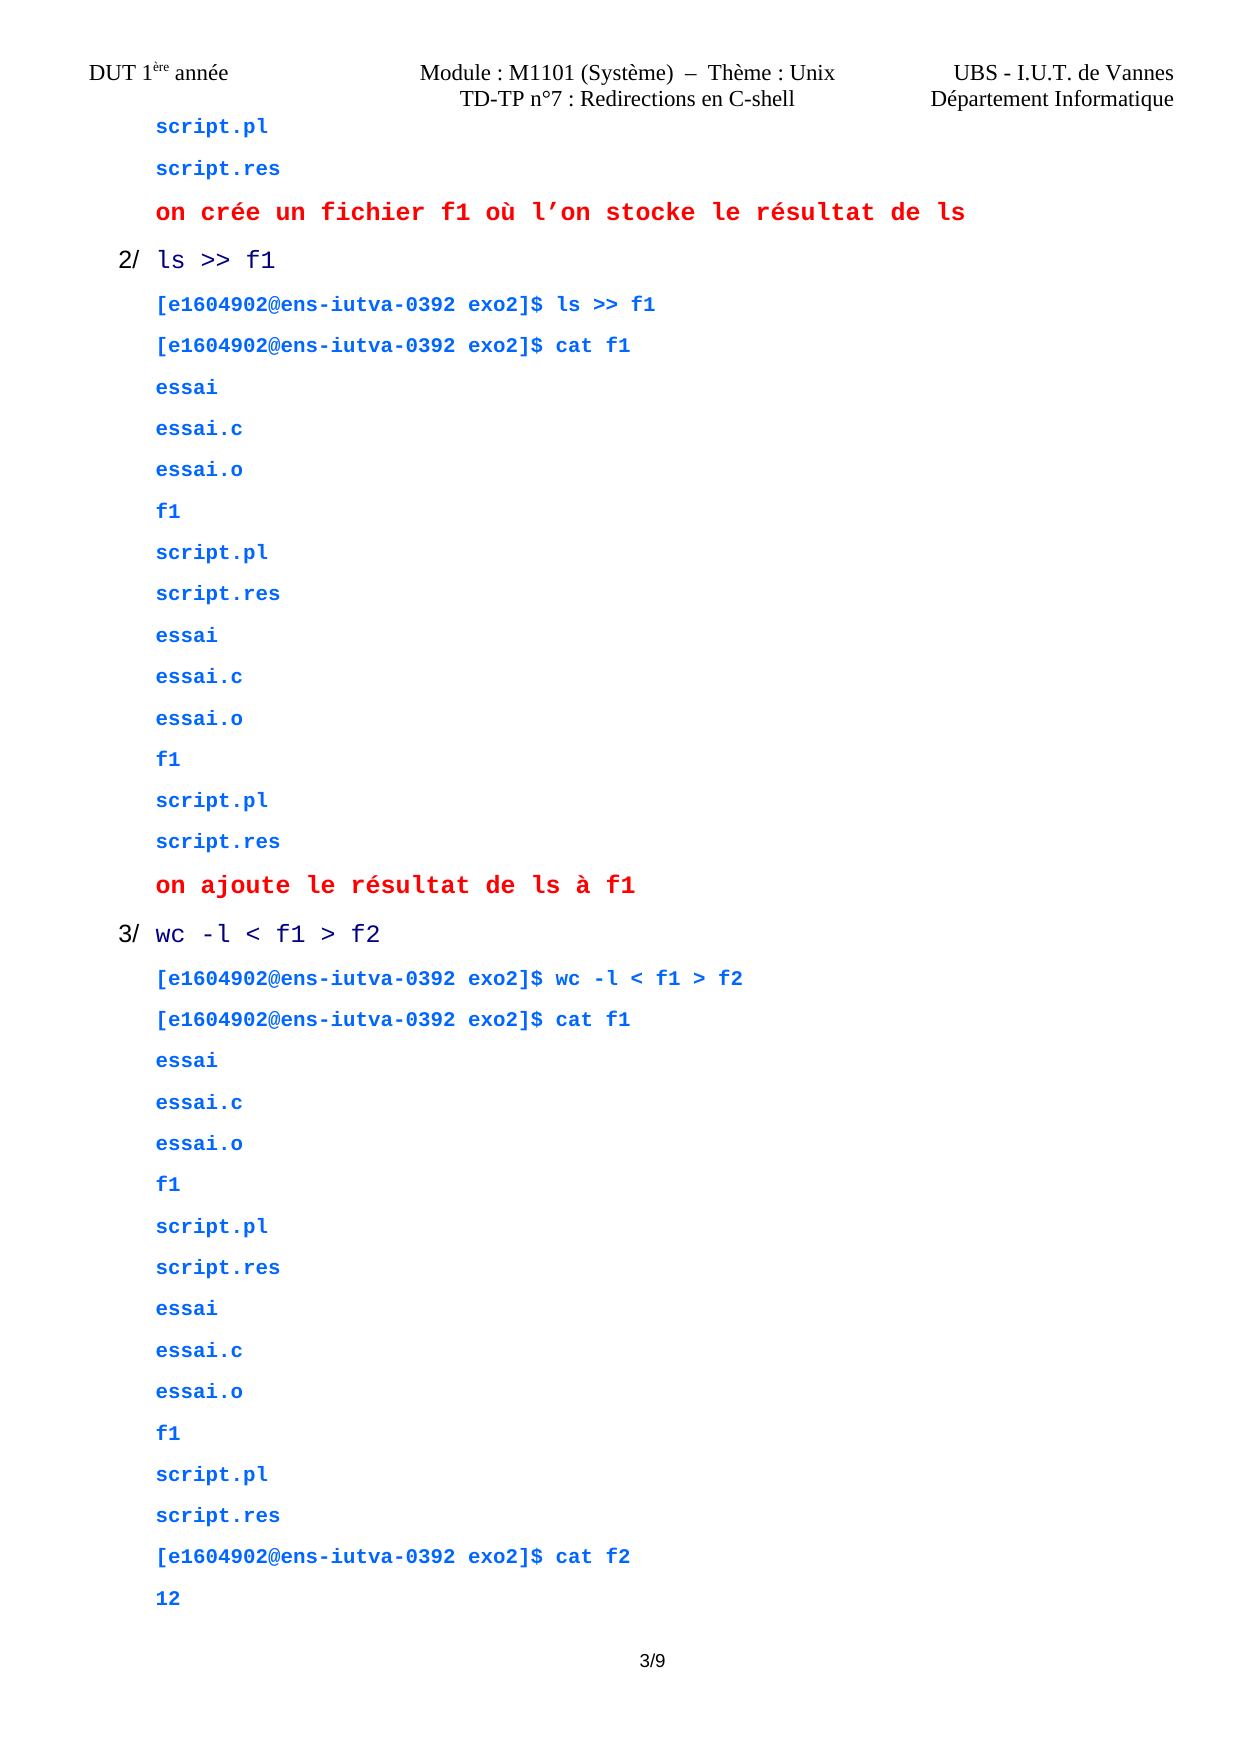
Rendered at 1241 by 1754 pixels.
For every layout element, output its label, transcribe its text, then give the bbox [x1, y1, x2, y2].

list essai [118, 1050, 1151, 1074]
list [e1604902@ens-iutva-0392 exo2]$ cat f2 [118, 1547, 1151, 1570]
list script.res [118, 583, 1151, 607]
list f1 [118, 749, 1151, 772]
list essai.c [118, 1340, 1151, 1363]
list essai [118, 1298, 1151, 1322]
list wc -l < f1 > f2 [118, 919, 1151, 950]
list [e1604902@ens-iutva-0392 exo2]$ cat f1 [118, 1009, 1151, 1033]
list essai.o [118, 1381, 1151, 1405]
list f1 [118, 501, 1151, 524]
list [e1604902@ens-iutva-0392 exo2]$ wc -l < f1 > f2 [118, 968, 1151, 991]
list f1 [118, 1174, 1151, 1198]
list script.pl [118, 117, 1151, 140]
list on ajoute le résultat de ls à f1 [118, 873, 1151, 901]
list script.pl [118, 1464, 1151, 1487]
list [e1604902@ens-iutva-0392 exo2]$ cat f1 [118, 335, 1151, 359]
list essai.o [118, 459, 1151, 483]
list script.pl [118, 542, 1151, 566]
list 12 [118, 1588, 1151, 1612]
list essai [118, 625, 1151, 648]
list essai.o [118, 707, 1151, 731]
list script.res [118, 158, 1151, 182]
list script.pl [118, 1216, 1151, 1239]
list script.res [118, 832, 1151, 855]
list on crée un fichier f1 où l’on stocke le résultat de ls [118, 199, 1151, 228]
list script.res [118, 1505, 1151, 1529]
list script.pl [118, 790, 1151, 814]
list essai.o [118, 1133, 1151, 1157]
list [e1604902@ens-iutva-0392 exo2]$ ls >> f1 [118, 294, 1151, 318]
list essai [118, 377, 1151, 400]
list ls >> f1 [118, 245, 1151, 276]
list essai.c [118, 666, 1151, 690]
list f1 [118, 1422, 1151, 1446]
list script.res [118, 1257, 1151, 1281]
list essai.c [118, 1092, 1151, 1115]
list essai.c [118, 418, 1151, 442]
